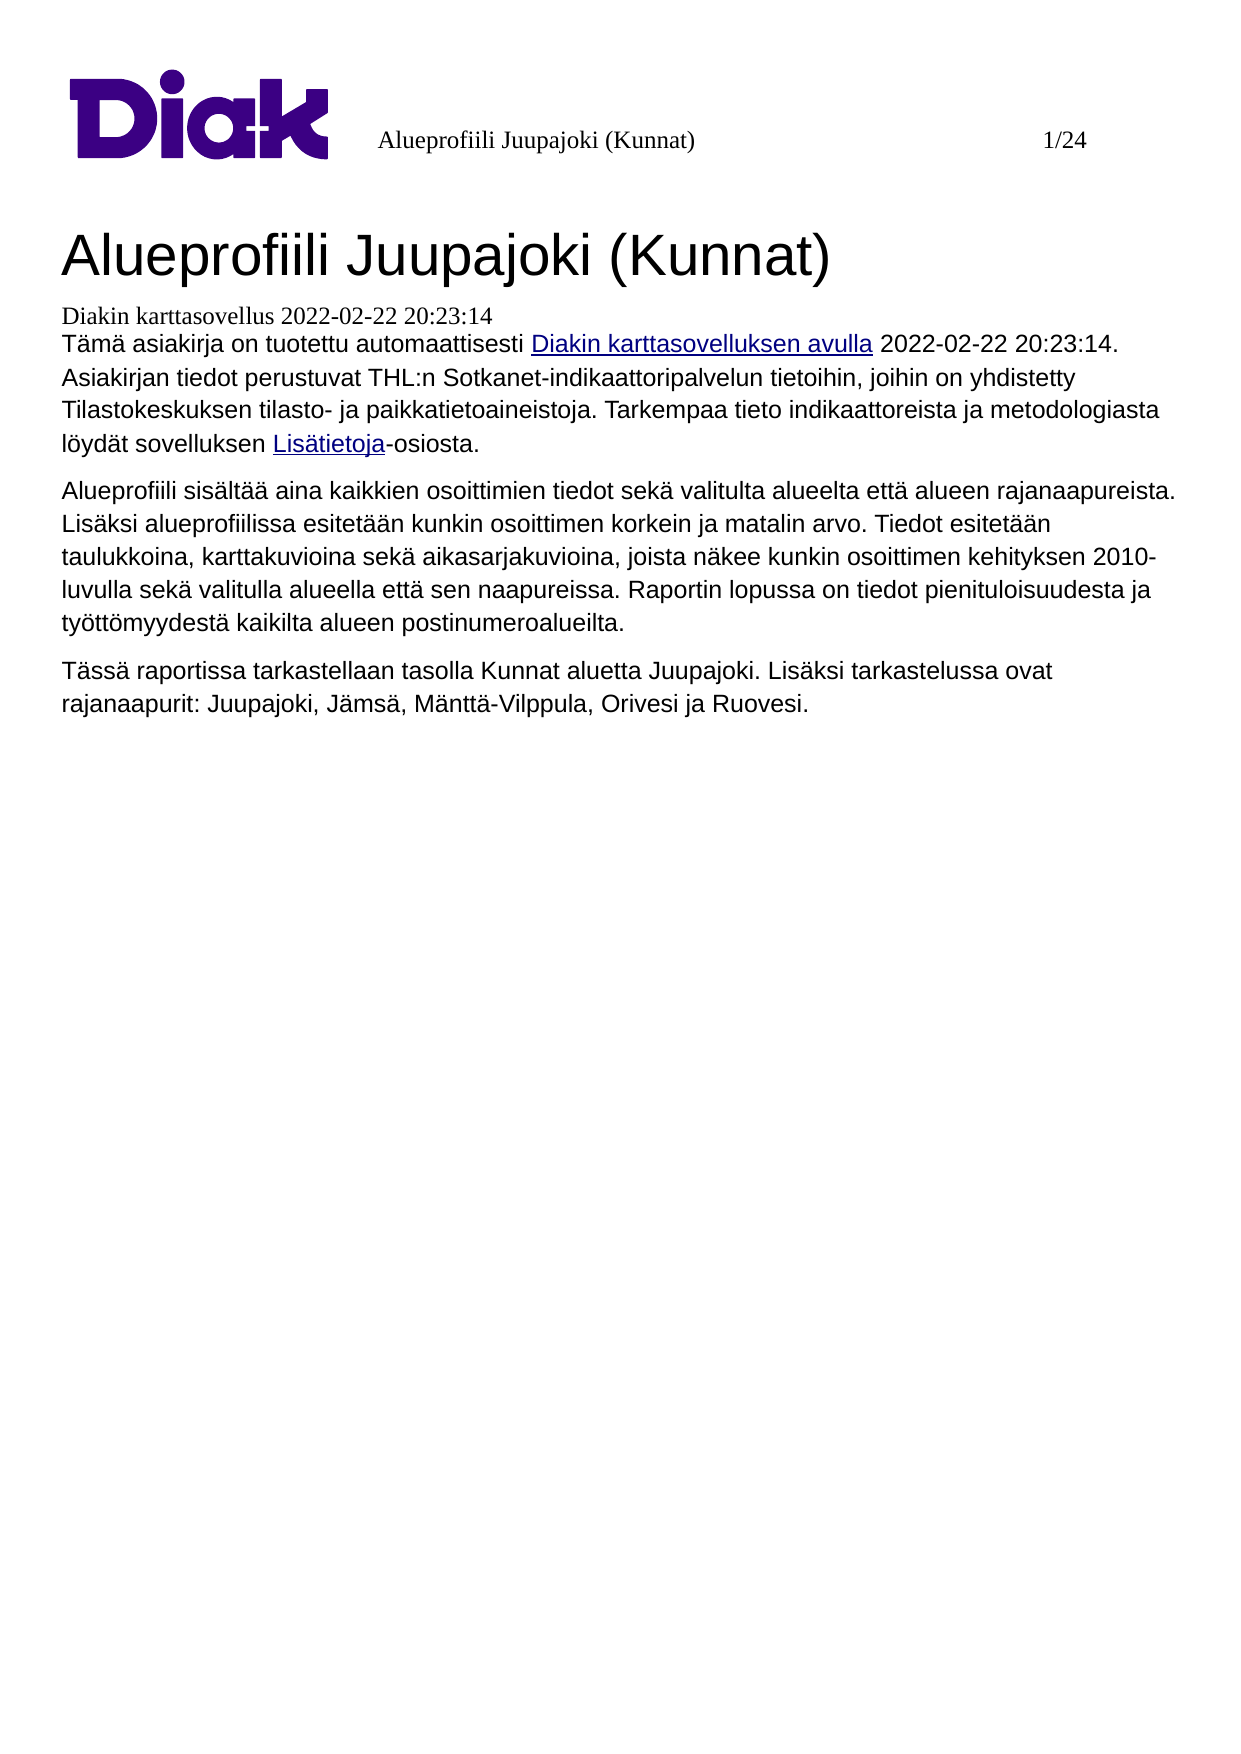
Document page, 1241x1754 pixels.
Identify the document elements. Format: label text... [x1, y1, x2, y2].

text Alueprofiili sisältää aina kaikkien osoittimien tiedot sekä valitulta alueelta että alueen rajanaapureista. Lisäksi alueprofiilissa esitetään kunkin osoittimen korkein ja matalin arvo. Tiedot esitetään taulukkoina, karttakuvioina sekä aikasarjakuvioina, joista näkee kunkin osoittimen kehityksen 2010-luvulla sekä valitulla alueella että sen naapureissa. Raportin lopussa on tiedot pienituloisuudesta ja työttömyydestä kaikilta alueen postinumeroalueilta. [61, 476, 1179, 637]
title Alueprofiili Juupajoki (Kunnat) [61, 221, 1179, 288]
text Tämä asiakirja on tuotettu automaattisesti Diakin karttasovelluksen avulla 2022-02-22 20:23:14. Asiakirjan tiedot perustuvat THL:n Sotkanet-indikaattoripalvelun tietoihin, joihin on yhdistetty Tilastokeskuksen tilasto- ja paikkatietoaineistoja. Tarkempaa tieto indikaattoreista ja metodologiasta löydät sovelluksen Lisätietoja-osiosta. [61, 329, 1179, 457]
text Tässä raportissa tarkastellaan tasolla Kunnat aluetta Juupajoki. Lisäksi tarkastelussa ovat rajanaapurit: Juupajoki, Jämsä, Mänttä-Vilppula, Orivesi ja Ruovesi. [61, 656, 1179, 718]
text Diakin karttasovellus 2022-02-22 20:23:14 [61, 301, 1179, 329]
